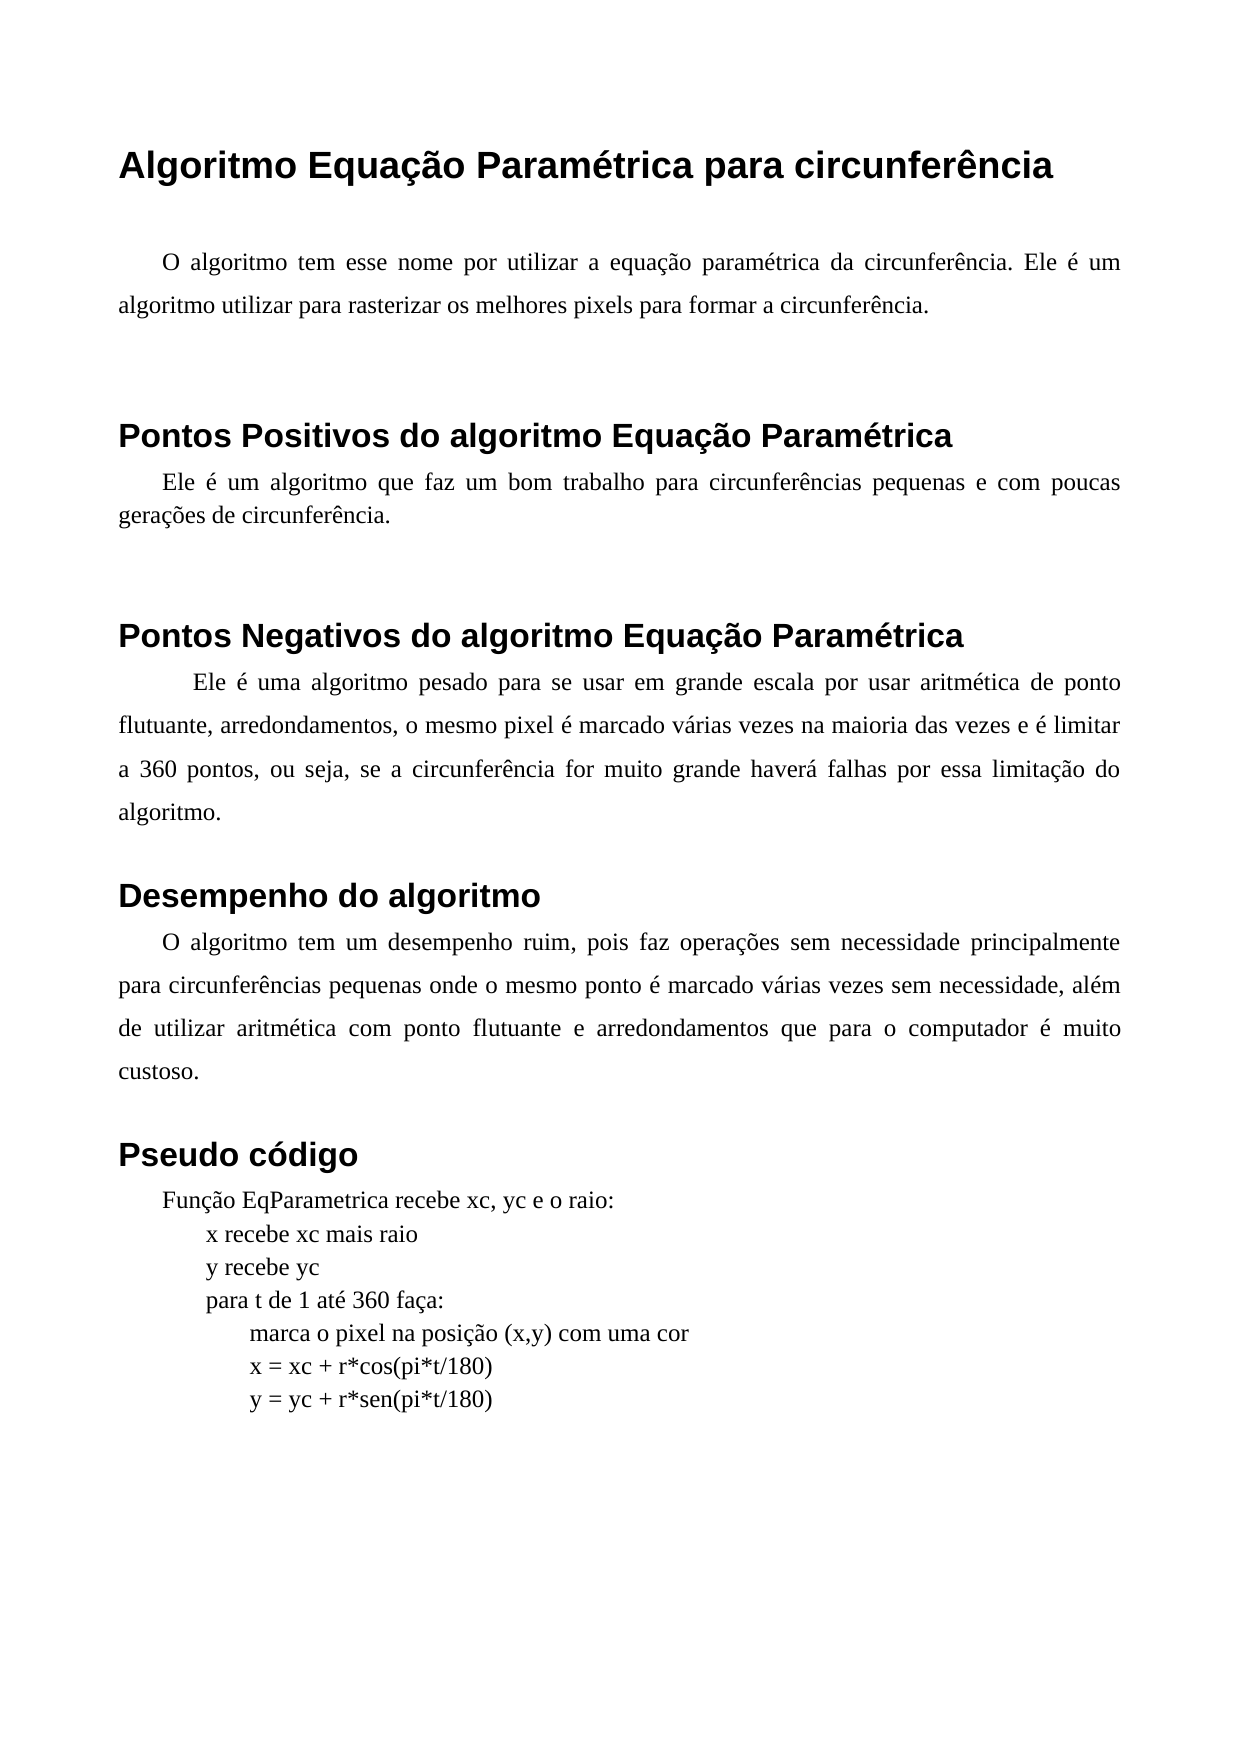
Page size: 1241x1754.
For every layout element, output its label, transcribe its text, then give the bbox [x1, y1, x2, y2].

text Ele é um algoritmo que faz um bom trabalho para circunferências pequenas e com poucas gerações de circunferência. [118, 467, 1122, 529]
subtitle Desempenho do algoritmo [118, 875, 1122, 914]
subtitle Pontos Negativos do algoritmo Equação Paramétrica [118, 616, 1122, 655]
subtitle Pseudo código [118, 1134, 1122, 1173]
text Função EqParametrica recebe xc, yc e o raio: x recebe xc mais raio y recebe yc para t de 1 até 360 faça: marca o pixel na posição (x,y) com uma cor x = xc + r*cos(pi*t/180) y = yc + r*sen(pi*t/180) [118, 1186, 1122, 1412]
subtitle Pontos Positivos do algoritmo Equação Paramétrica [118, 416, 1122, 455]
text O algoritmo tem um desempenho ruim, pois faz operações sem necessidade principalmente para circunferências pequenas onde o mesmo ponto é marcado várias vezes sem necessidade, além de utilizar aritmética com ponto flutuante e arredondamentos que para o computador é muito custoso. [118, 927, 1122, 1085]
subtitle Algoritmo Equação Paramétrica para circunferência [118, 143, 1122, 187]
text O algoritmo tem esse nome por utilizar a equação paramétrica da circunferência. Ele é um algoritmo utilizar para rasterizar os melhores pixels para formar a circunferência. [118, 247, 1122, 319]
text Ele é uma algoritmo pesado para se usar em grande escala por usar aritmética de ponto flutuante, arredondamentos, o mesmo pixel é marcado várias vezes na maioria das vezes e é limitar a 360 pontos, ou seja, se a circunferência for muito grande haverá falhas por essa limitação do algoritmo. [118, 667, 1122, 826]
